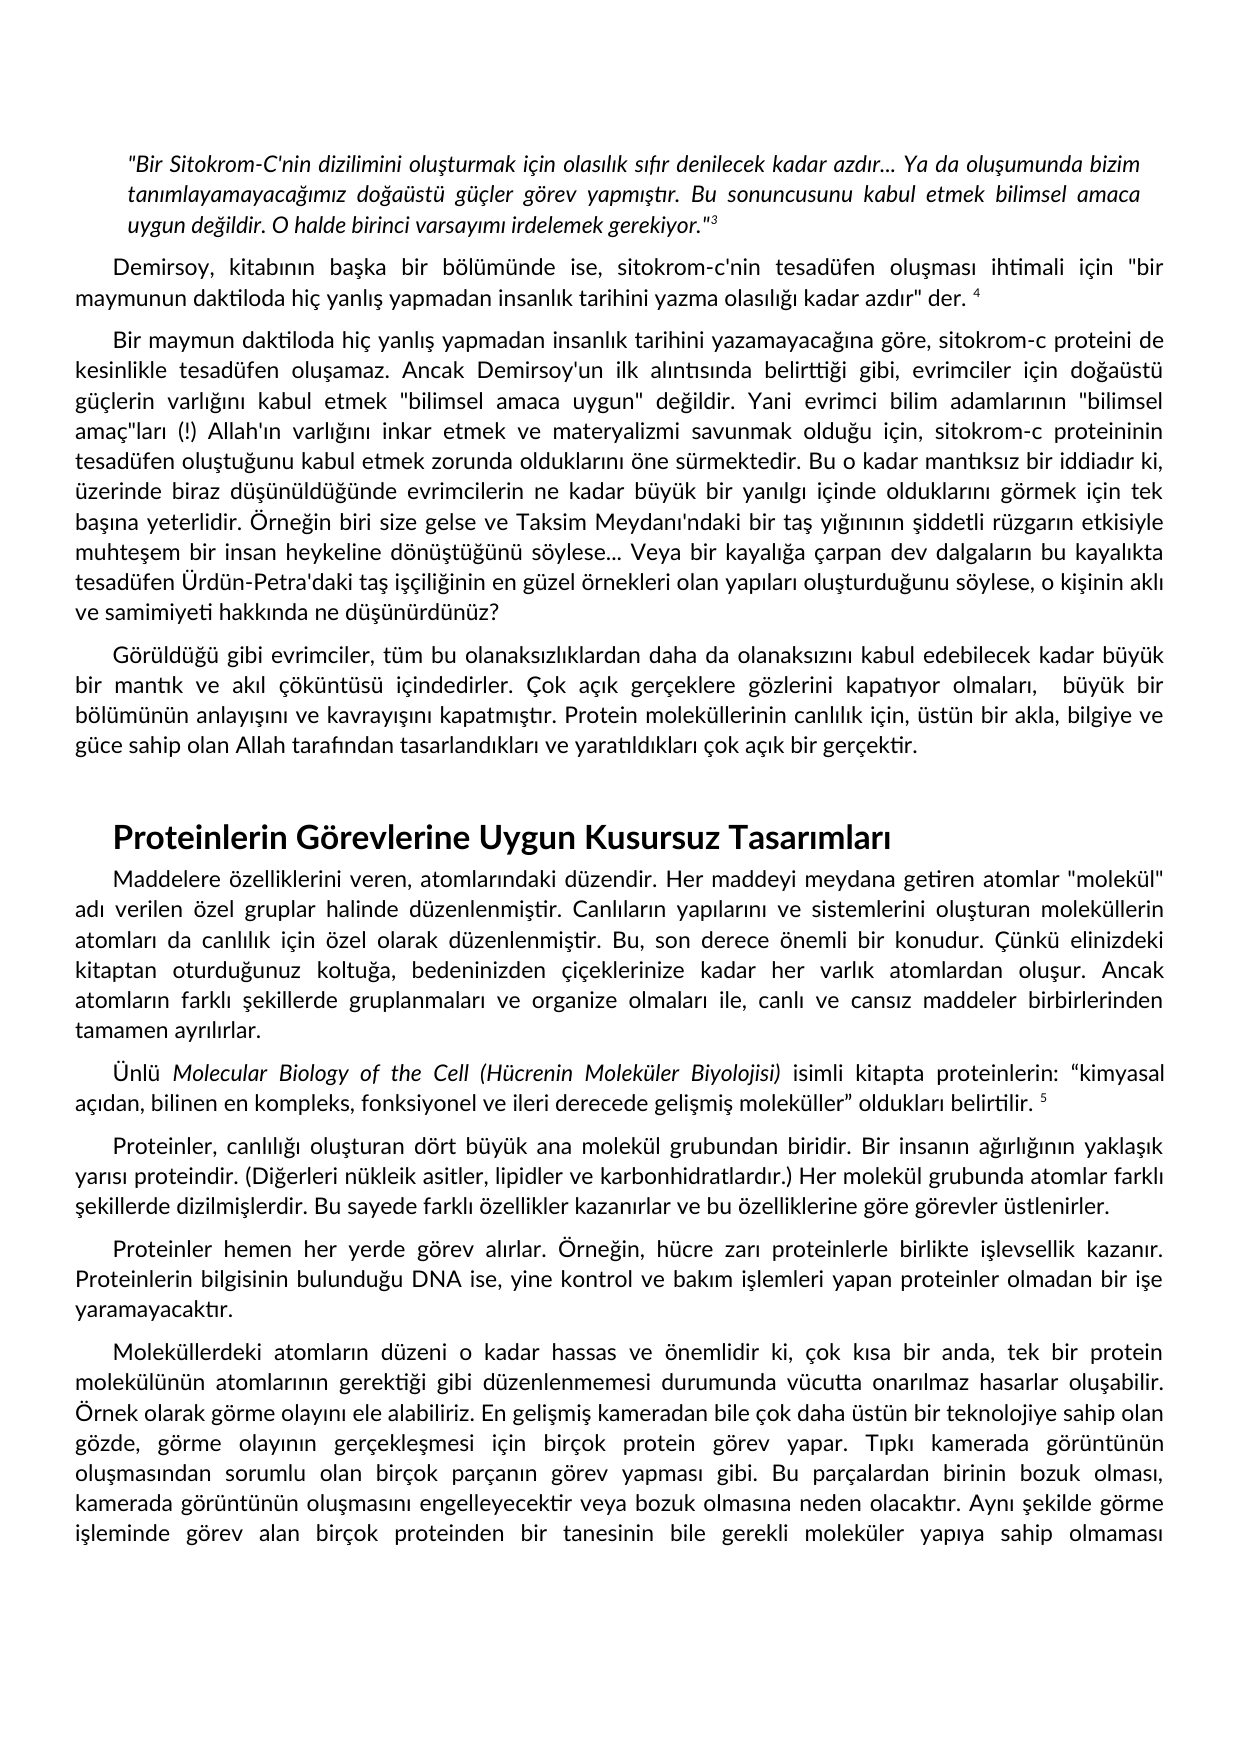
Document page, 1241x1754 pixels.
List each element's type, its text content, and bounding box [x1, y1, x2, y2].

subtitle Proteinlerin Görevlerine Uygun Kusursuz Tasarımları [112, 817, 1165, 857]
text Bir maymun daktiloda hiç yanlış yapmadan insanlık tarihini yazamayacağına göre, sitokrom-c proteini de kesinlikle tesadüfen oluşamaz. Ancak Demirsoy'un ilk alıntısında belirttiği gibi, evrimciler için doğaüstü güçlerin varlığını kabul etmek "bilimsel amaca uygun" değildir. Yani evrimci bilim adamlarının "bilimsel amaç"ları (!) Allah'ın varlığını inkar etmek ve materyalizmi savunmak olduğu için, sitokrom-c proteininin tesadüfen oluştuğunu kabul etmek zorunda olduklarını öne sürmektedir. Bu o kadar mantıksız bir iddiadır ki, üzerinde biraz düşünüldüğünde evrimcilerin ne kadar büyük bir yanılgı içinde olduklarını görmek için tek başına yeterlidir. Örneğin biri size gelse ve Taksim Meydanı'ndaki bir taş yığınının şiddetli rüzgarın etkisiyle muhteşem bir insan heykeline dönüştüğünü söylese... Veya bir kayalığa çarpan dev dalgaların bu kayalıkta tesadüfen Ürdün-Petra'daki taş işçiliğinin en güzel örnekleri olan yapıları oluşturduğunu söylese, o kişinin aklı ve samimiyeti hakkında ne düşünürdünüz? [75, 326, 1165, 625]
text Proteinler hemen her yerde görev alırlar. Örneğin, hücre zarı proteinlerle birlikte işlevsellik kazanır. Proteinlerin bilgisinin bulunduğu DNA ise, yine kontrol ve bakım işlemleri yapan proteinler olmadan bir işe yaramayacaktır. [75, 1235, 1165, 1323]
text Maddelere özelliklerini veren, atomlarındaki düzendir. Her maddeyi meydana getiren atomlar "molekül" adı verilen özel gruplar halinde düzenlenmiştir. Canlıların yapılarını ve sistemlerini oluşturan moleküllerin atomları da canlılık için özel olarak düzenlenmiştir. Bu, son derece önemli bir konudur. Çünkü elinizdeki kitaptan oturduğunuz koltuğa, bedeninizden çiçeklerinize kadar her varlık atomlardan oluşur. Ancak atomların farklı şekillerde gruplanmaları ve organize olmaları ile, canlı ve cansız maddeler birbirlerinden tamamen ayrılırlar. [75, 865, 1165, 1043]
text Demirsoy, kitabının başka bir bölümünde ise, sitokrom-c'nin tesadüfen oluşması ihtimali için "bir maymunun daktiloda hiç yanlış yapmadan insanlık tarihini yazma olasılığı kadar azdır" der. 4 [75, 253, 1165, 311]
text Görüldüğü gibi evrimciler, tüm bu olanaksızlıklardan daha da olanaksızını kabul edebilecek kadar büyük bir mantık ve akıl çöküntüsü içindedirler. Çok açık gerçeklere gözlerini kapatıyor olmaları, büyük bir bölümünün anlayışını ve kavrayışını kapatmıştır. Protein moleküllerinin canlılık için, üstün bir akla, bilgiye ve güce sahip olan Allah tarafından tasarlandıkları ve yaratıldıkları çok açık bir gerçektir. [75, 641, 1165, 759]
text Moleküllerdeki atomların düzeni o kadar hassas ve önemlidir ki, çok kısa bir anda, tek bir protein molekülünün atomlarının gerektiği gibi düzenlenmemesi durumunda vücutta onarılmaz hasarlar oluşabilir. Örnek olarak görme olayını ele alabiliriz. En gelişmiş kameradan bile çok daha üstün bir teknolojiye sahip olan gözde, görme olayının gerçekleşmesi için birçok protein görev yapar. Tıpkı kamerada görüntünün oluşmasından sorumlu olan birçok parçanın görev yapması gibi. Bu parçalardan birinin bozuk olması, kamerada görüntünün oluşmasını engelleyecektir veya bozuk olmasına neden olacaktır. Aynı şekilde görme işleminde görev alan birçok proteinden bir tanesinin bile gerekli moleküler yapıya sahip olmaması [75, 1338, 1165, 1547]
text "Bir Sitokrom-C'nin dizilimini oluşturmak için olasılık sıfır denilecek kadar azdır... Ya da oluşumunda bizim tanımlayamayacağımız doğaüstü güçler görev yapmıştır. Bu sonuncusunu kabul etmek bilimsel amaca uygun değildir. O halde birinci varsayımı irdelemek gerekiyor."3 [127, 150, 1143, 238]
text Ünlü Molecular Biology of the Cell (Hücrenin Moleküler Biyolojisi) isimli kitapta proteinlerin: “kimyasal açıdan, bilinen en kompleks, fonksiyonel ve ileri derecede gelişmiş moleküller” oldukları belirtilir. 5 [75, 1059, 1165, 1116]
text Proteinler, canlılığı oluşturan dört büyük ana molekül grubundan biridir. Bir insanın ağırlığının yaklaşık yarısı proteindir. (Diğerleri nükleik asitler, lipidler ve karbonhidratlardır.) Her molekül grubunda atomlar farklı şekillerde dizilmişlerdir. Bu sayede farklı özellikler kazanırlar ve bu özelliklerine göre görevler üstlenirler. [75, 1132, 1165, 1219]
